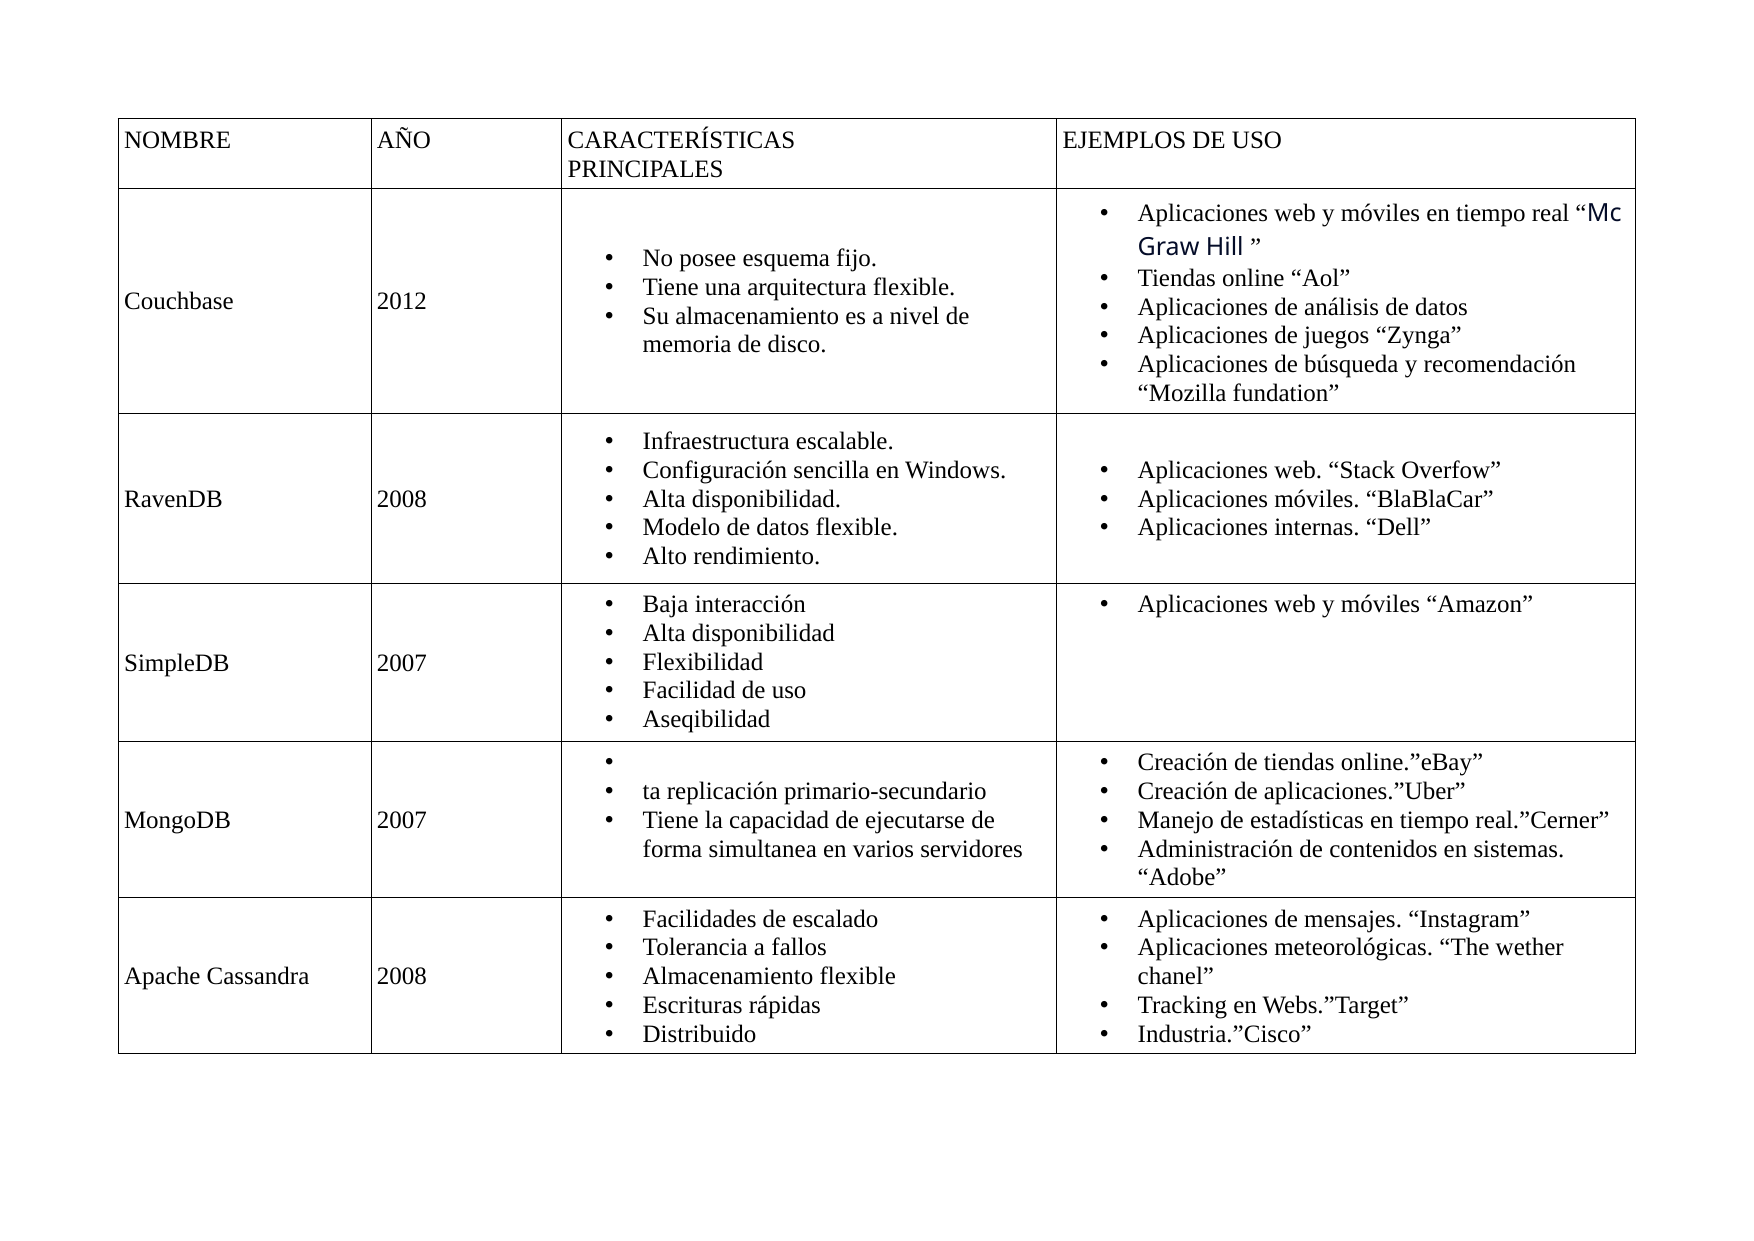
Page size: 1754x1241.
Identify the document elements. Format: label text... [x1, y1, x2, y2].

table_cell No posee esquema fijo. Tiene una arquitectura flexible. Su almacenamiento es a nivel de memoria de disco. [562, 189, 1056, 412]
table_cell Couchbase [119, 189, 371, 412]
table_cell Aplicaciones web y móviles “Amazon” [1057, 584, 1635, 741]
table_cell Aplicaciones de mensajes. “Instagram” Aplicaciones meteorológicas. “The wether chanel” Tracking en Webs.”Target” Industria.”Cisco” [1057, 898, 1635, 1053]
table_cell Infraestructura escalable. Configuración sencilla en Windows. Alta disponibilidad. Modelo de datos flexible. Alto rendimiento. [562, 414, 1056, 583]
table_cell 2008 [372, 898, 561, 1053]
table_cell Facilidades de escalado Tolerancia a fallos Almacenamiento flexible Escrituras rápidas Distribuido [562, 898, 1056, 1053]
table_cell Creación de tiendas online.”eBay” Creación de aplicaciones.”Uber” Manejo de estadísticas en tiempo real.”Cerner” Administración de contenidos en sistemas. “Adobe” [1057, 742, 1635, 897]
table_cell 2008 [372, 414, 561, 583]
table_cell ta replicación primario-secundario Tiene la capacidad de ejecutarse de forma simultanea en varios servidores [562, 742, 1056, 897]
table_cell 2007 [372, 584, 561, 741]
table_cell Aplicaciones web y móviles en tiempo real “Mc Graw Hill ” Tiendas online “Aol” Aplicaciones de análisis de datos Aplicaciones de juegos “Zynga” Aplicaciones de búsqueda y recomendación “Mozilla fundation” [1057, 189, 1635, 412]
table_header EJEMPLOS DE USO [1057, 119, 1635, 188]
table_cell MongoDB [119, 742, 371, 897]
table_cell RavenDB [119, 414, 371, 583]
table_header AÑO [372, 119, 561, 188]
table_cell 2007 [372, 742, 561, 897]
table_cell Aplicaciones web. “Stack Overfow” Aplicaciones móviles. “BlaBlaCar” Aplicaciones internas. “Dell” [1057, 414, 1635, 583]
table_header CARACTERÍSTICAS PRINCIPALES [562, 119, 1056, 188]
table_cell Baja interacción Alta disponibilidad Flexibilidad Facilidad de uso Aseqibilidad [562, 584, 1056, 741]
table_cell 2012 [372, 189, 561, 412]
table_cell Apache Cassandra [119, 898, 371, 1053]
table_header NOMBRE [119, 119, 371, 188]
table_cell SimpleDB [119, 584, 371, 741]
